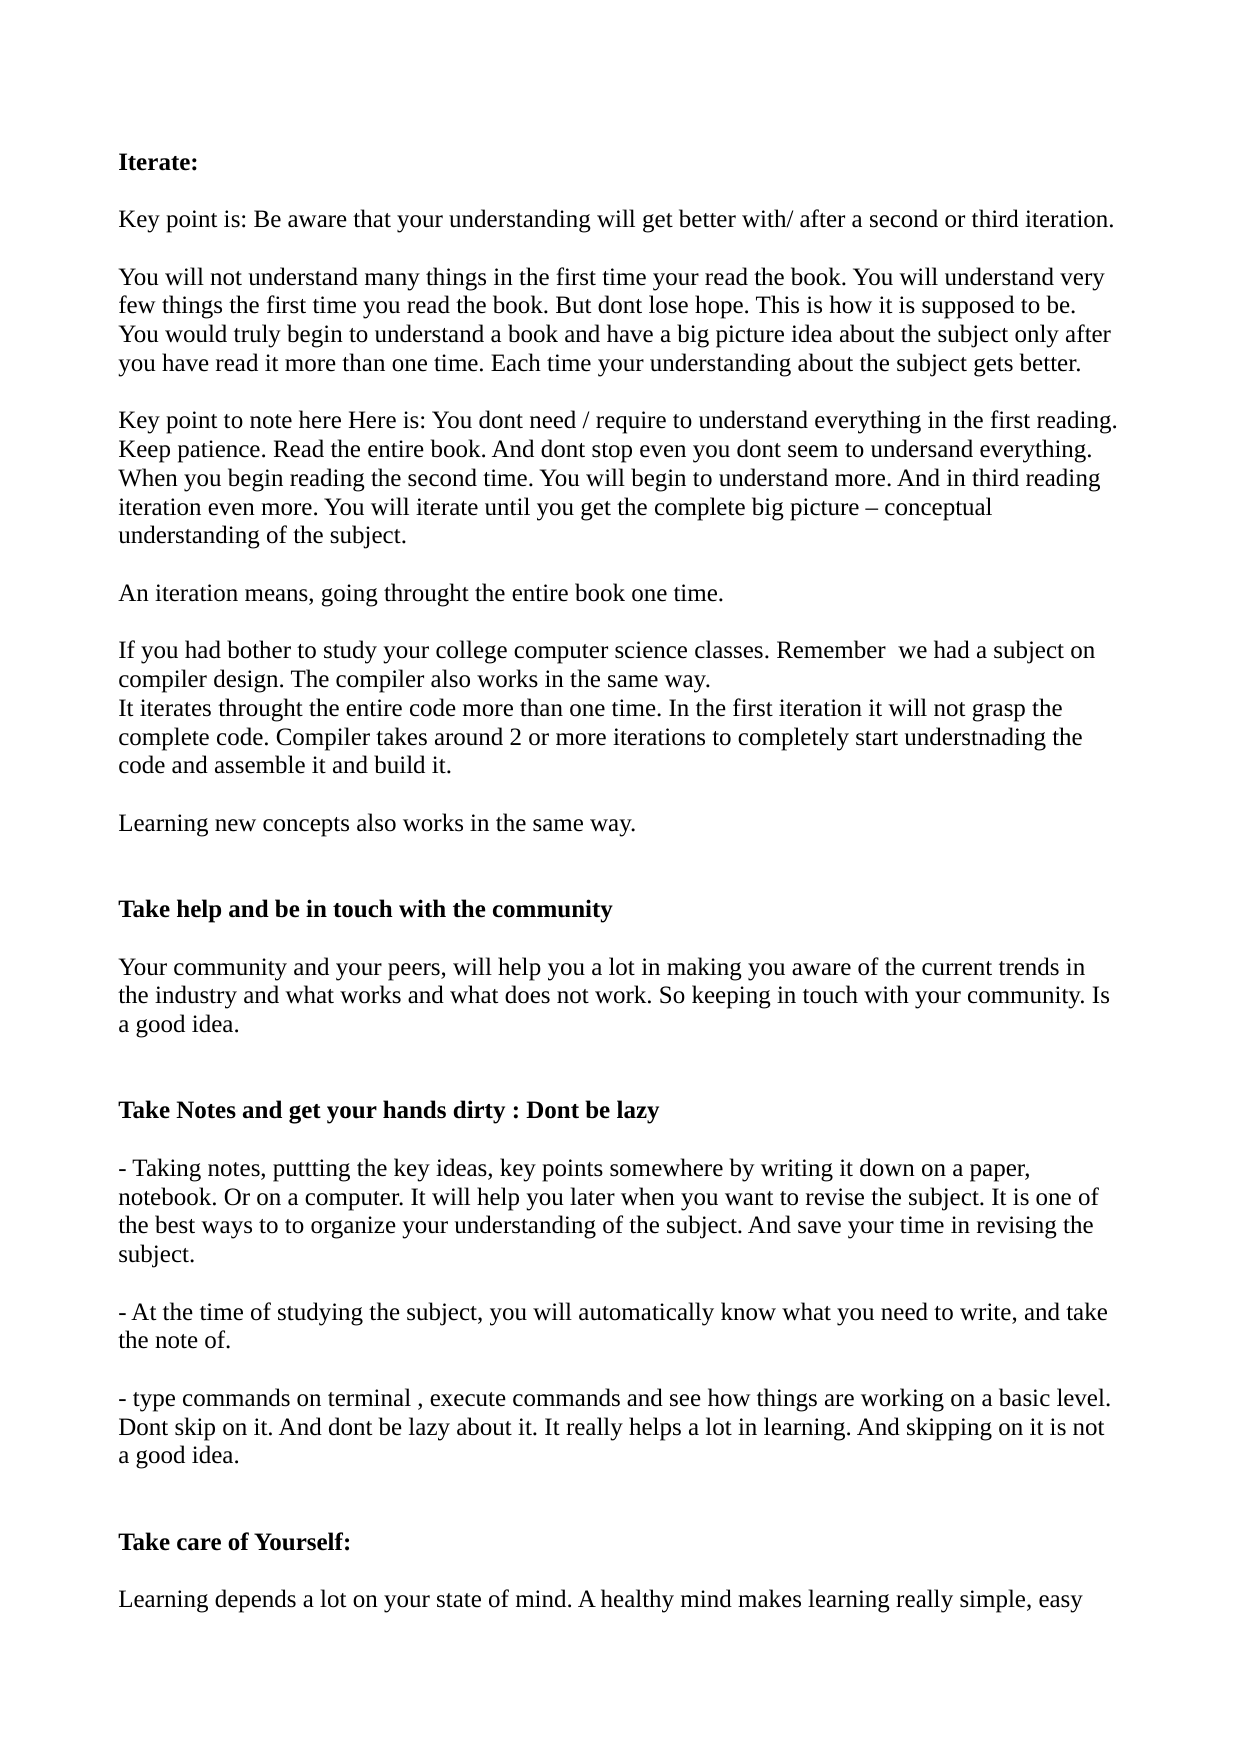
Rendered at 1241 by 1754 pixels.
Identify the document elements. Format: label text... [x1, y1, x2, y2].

text Key point is: Be aware that your understanding will get better with/ after a second or third iteration. [118, 204, 1122, 233]
text Take help and be in touch with the community [118, 894, 1122, 923]
text An iteration means, going throught the entire book one time. [118, 578, 1122, 607]
text Learning depends a lot on your state of mind. A healthy mind makes learning really simple, easy [118, 1584, 1122, 1613]
text Iterate: [118, 147, 1122, 176]
text Learning new concepts also works in the same way. [118, 808, 1122, 837]
text It iterates throught the entire code more than one time. In the first iteration it will not grasp the complete code. Compiler takes around 2 or more iterations to completely start understnading the code and assemble it and build it. [118, 693, 1122, 779]
text Take Notes and get your hands dirty : Dont be lazy [118, 1096, 1122, 1124]
text - Taking notes, puttting the key ideas, key points somewhere by writing it down on a paper, notebook. Or on a computer. It will help you later when you want to revise the subject. It is one of the best ways to to organize your understanding of the subject. And save your time in revising the subject. [118, 1153, 1122, 1268]
text You will not understand many things in the first time your read the book. You will understand very few things the first time you read the book. But dont lose hope. This is how it is supposed to be. You would truly begin to understand a book and have a big picture idea about the subject only after you have read it more than one time. Each time your understanding about the subject gets better. [118, 262, 1122, 377]
text - At the time of studying the subject, you will automatically know what you need to write, and take the note of. [118, 1297, 1122, 1354]
text - type commands on terminal , execute commands and see how things are working on a basic level. Dont skip on it. And dont be lazy about it. It really helps a lot in learning. And skipping on it is not a good idea. [118, 1383, 1122, 1469]
text Your community and your peers, will help you a lot in making you aware of the current trends in the industry and what works and what does not work. So keeping in touch with your community. Is a good idea. [118, 952, 1122, 1038]
text Key point to note here Here is: You dont need / require to understand everything in the first reading. Keep patience. Read the entire book. And dont stop even you dont seem to undersand everything. When you begin reading the second time. You will begin to understand more. And in third reading iteration even more. You will iterate until you get the complete big picture – conceptual understanding of the subject. [118, 406, 1122, 549]
text Take care of Yourself: [118, 1527, 1122, 1556]
text If you had bother to study your college computer science classes. Remember we had a subject on compiler design. The compiler also works in the same way. [118, 636, 1122, 693]
